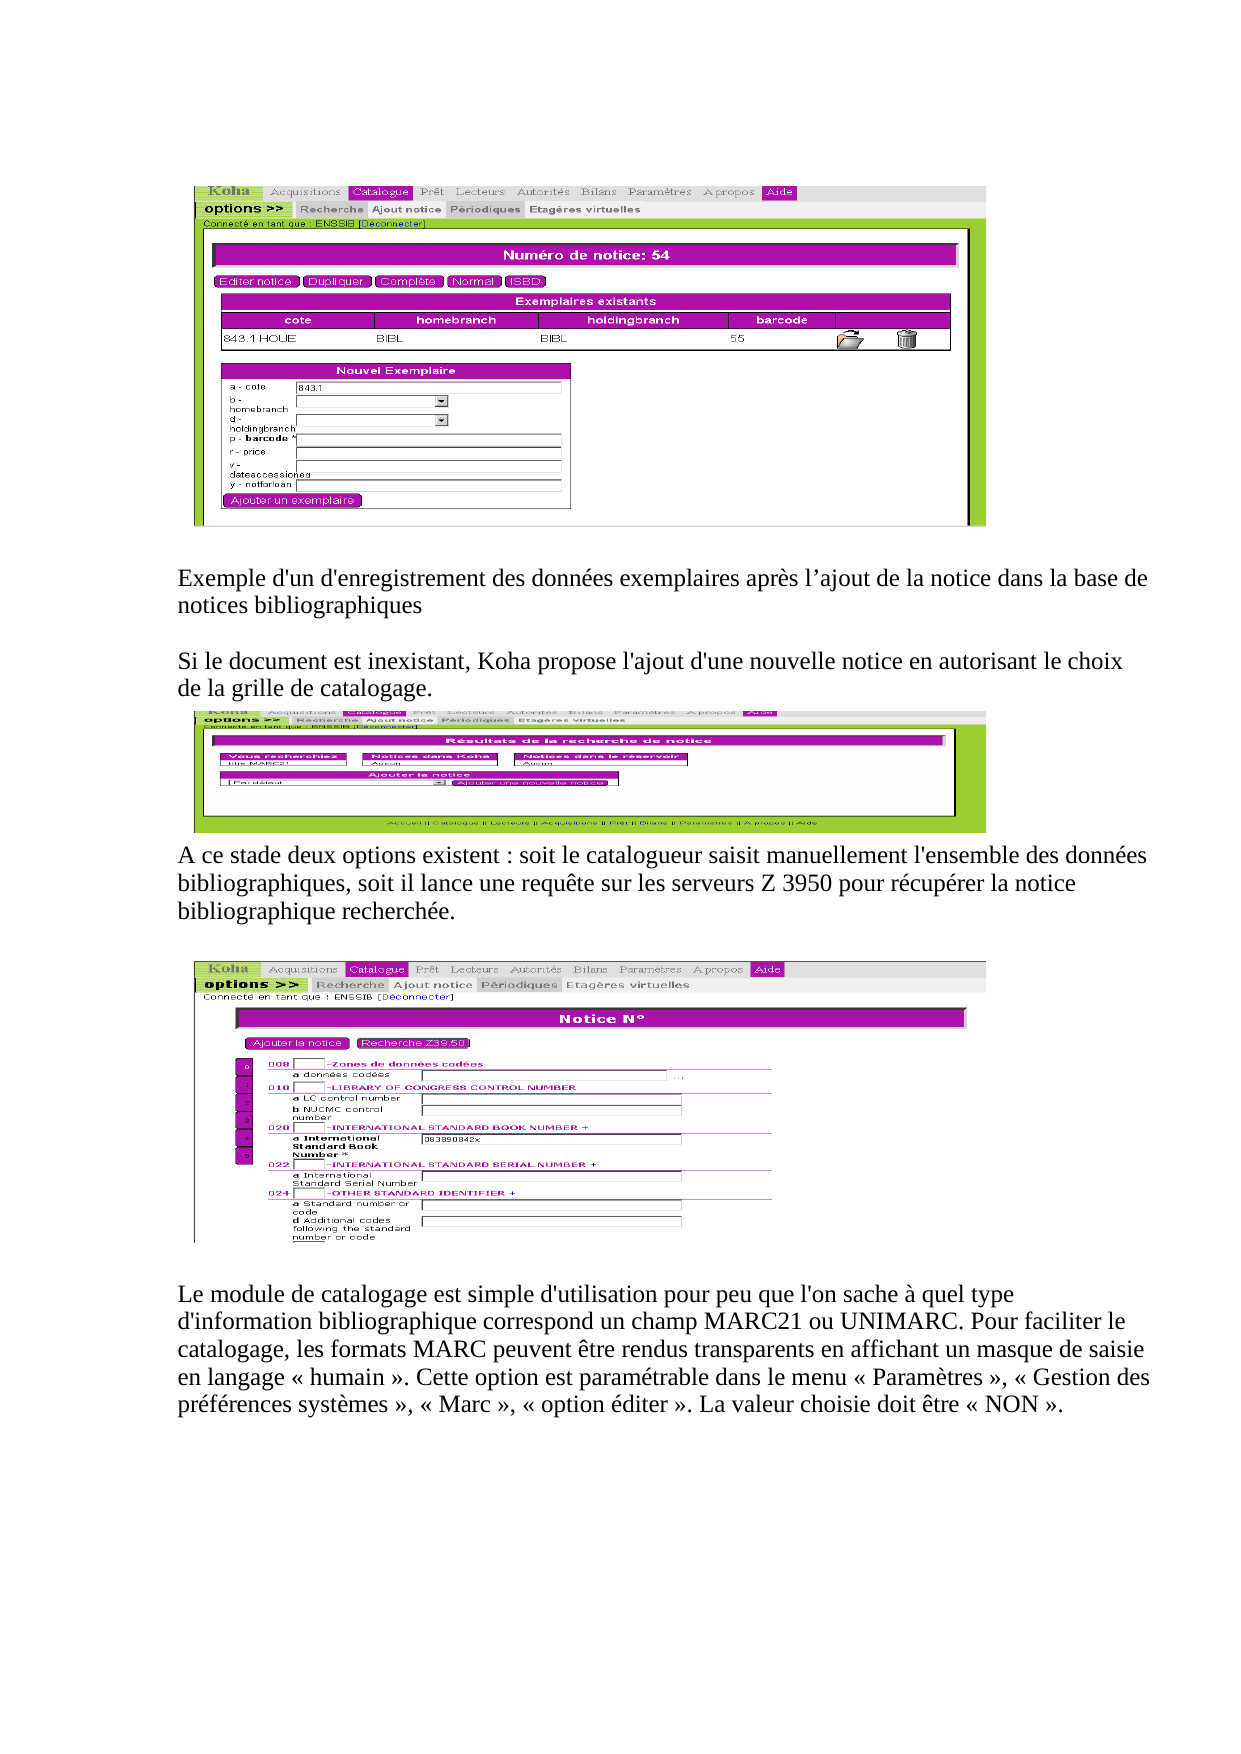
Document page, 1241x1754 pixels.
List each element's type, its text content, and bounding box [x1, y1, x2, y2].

picture [193, 186, 987, 527]
picture [193, 961, 987, 1243]
text Le module de catalogage est simple d'utilisation pour peu que l'on sache à quel type d'information bibliographique correspond un champ MARC21 ou UNIMARC. Pour faciliter le catalogage, les formats MARC peuvent être rendus transparents en affichant un masque de saisie en langage « humain ». Cette option est paramétrable dans le menu « Paramètres », « Gestion des préférences systèmes », « Marc », « option éditer ». La valeur choisie doit être « NON ». [177, 1280, 1152, 1418]
text Exemple d'un d'enregistrement des données exemplaires après l’ajout de la notice dans la base de notices bibliographiques [177, 564, 1152, 619]
text A ce stade deux options existent : soit le catalogueur saisit manuellement l'ensemble des données bibliographiques, soit il lance une requête sur les serveurs Z 3950 pour récupérer la notice bibliographique recherchée. [177, 841, 1152, 924]
picture [193, 711, 987, 833]
text Si le document est inexistant, Koha propose l'ajout d'une nouvelle notice en autorisant le choix de la grille de catalogage. [177, 647, 1152, 702]
